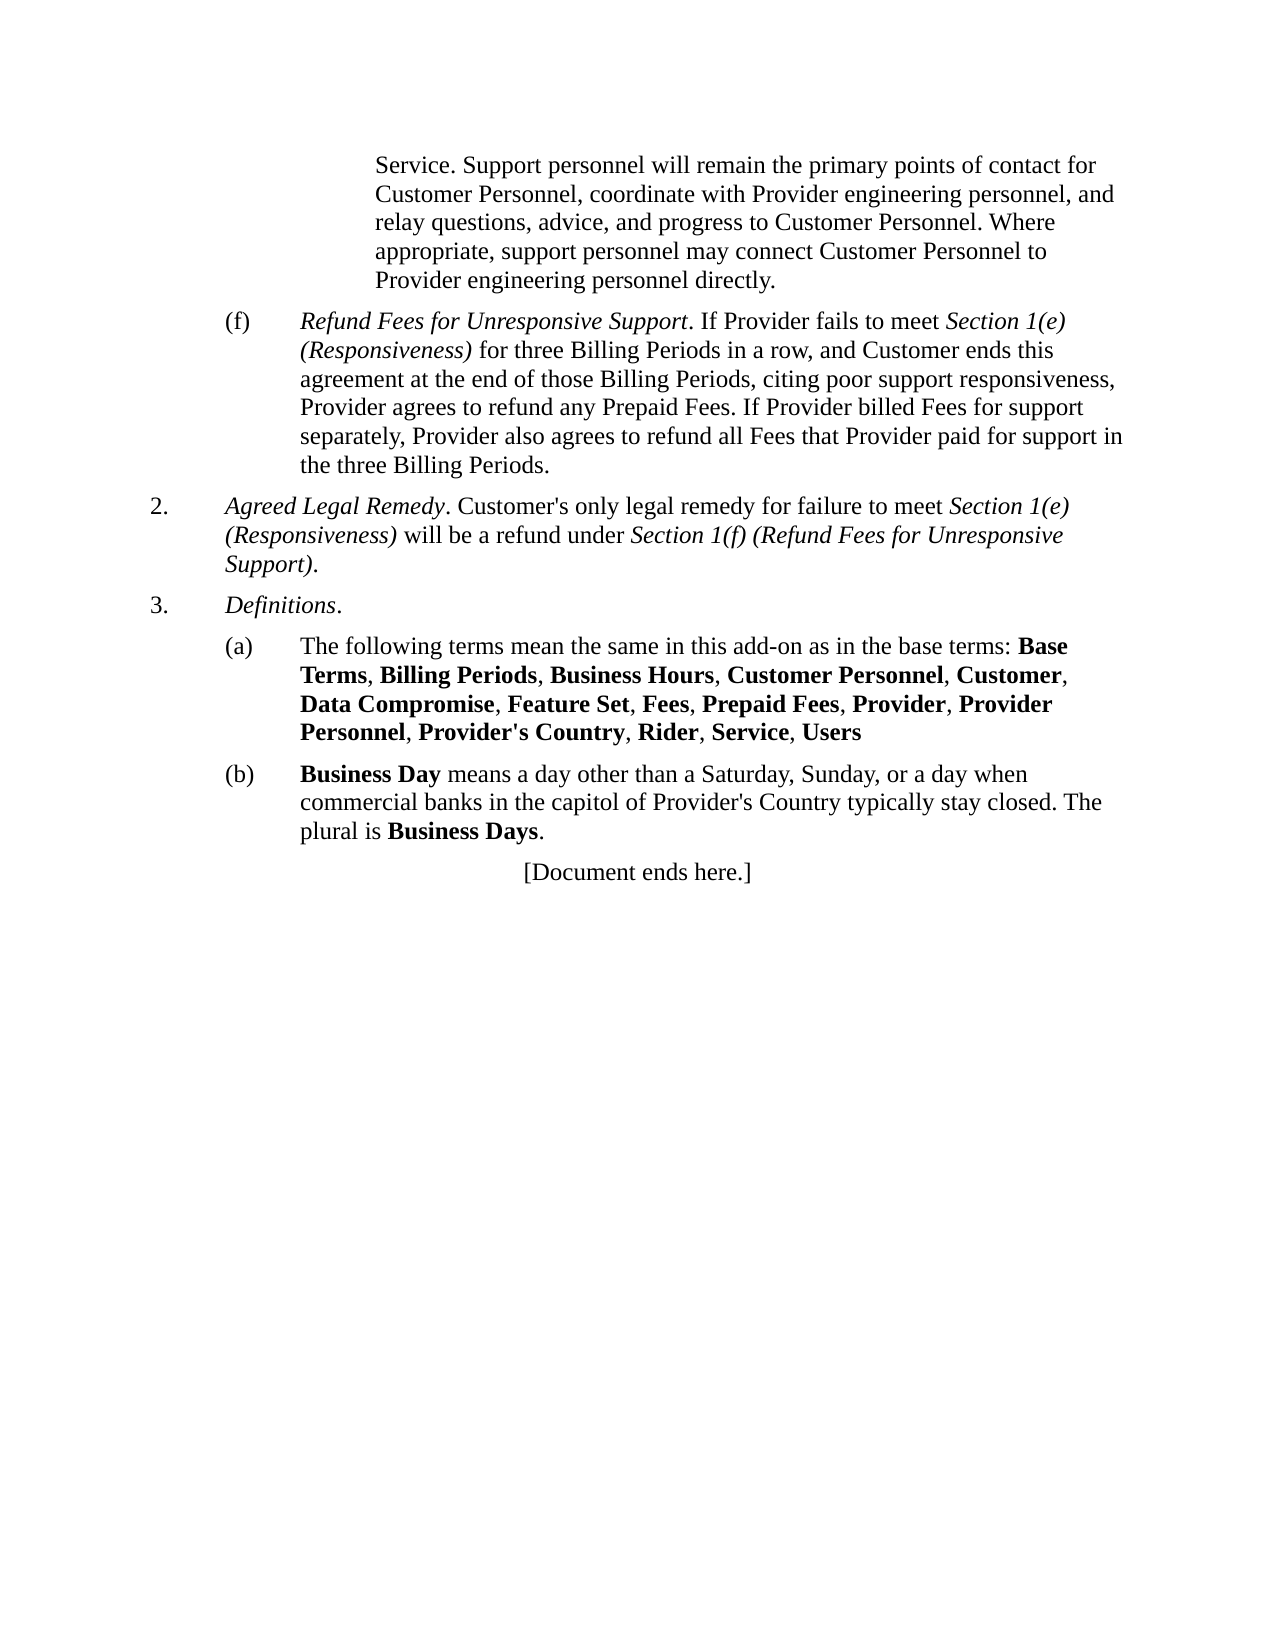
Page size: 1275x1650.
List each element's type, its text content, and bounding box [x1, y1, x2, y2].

text Service. Support personnel will remain the primary points of contact for Customer Personnel, coordinate with Provider engineering personnel, and relay questions, advice, and progress to Customer Personnel. Where appropriate, support personnel may connect Customer Personnel to Provider engineering personnel directly. [300, 150, 1125, 294]
text (a) The following terms mean the same in this add-on as in the base terms: Base Terms, Billing Periods, Business Hours, Customer Personnel, Customer, Data Compromise, Feature Set, Fees, Prepaid Fees, Provider, Provider Personnel, Provider's Country, Rider, Service, Users [225, 631, 1125, 746]
text 2. Agreed Legal Remedy. Customer's only legal remedy for failure to meet Section 1(e) (Responsiveness) will be a refund under Section 1(f) (Refund Fees for Unresponsive Support). [150, 491, 1125, 577]
text (f) Refund Fees for Unresponsive Support. If Provider fails to meet Section 1(e) (Responsiveness) for three Billing Periods in a row, and Customer ends this agreement at the end of those Billing Periods, citing poor support responsiveness, Provider agrees to refund any Prepaid Fees. If Provider billed Fees for support separately, Provider also agrees to refund all Fees that Provider paid for support in the three Billing Periods. [225, 306, 1125, 479]
text 3. Definitions. [150, 590, 1125, 619]
text [Document ends here.] [150, 857, 1125, 886]
text (b) Business Day means a day other than a Saturday, Sunday, or a day when commercial banks in the capitol of Provider's Country typically stay closed. The plural is Business Days. [225, 759, 1125, 845]
